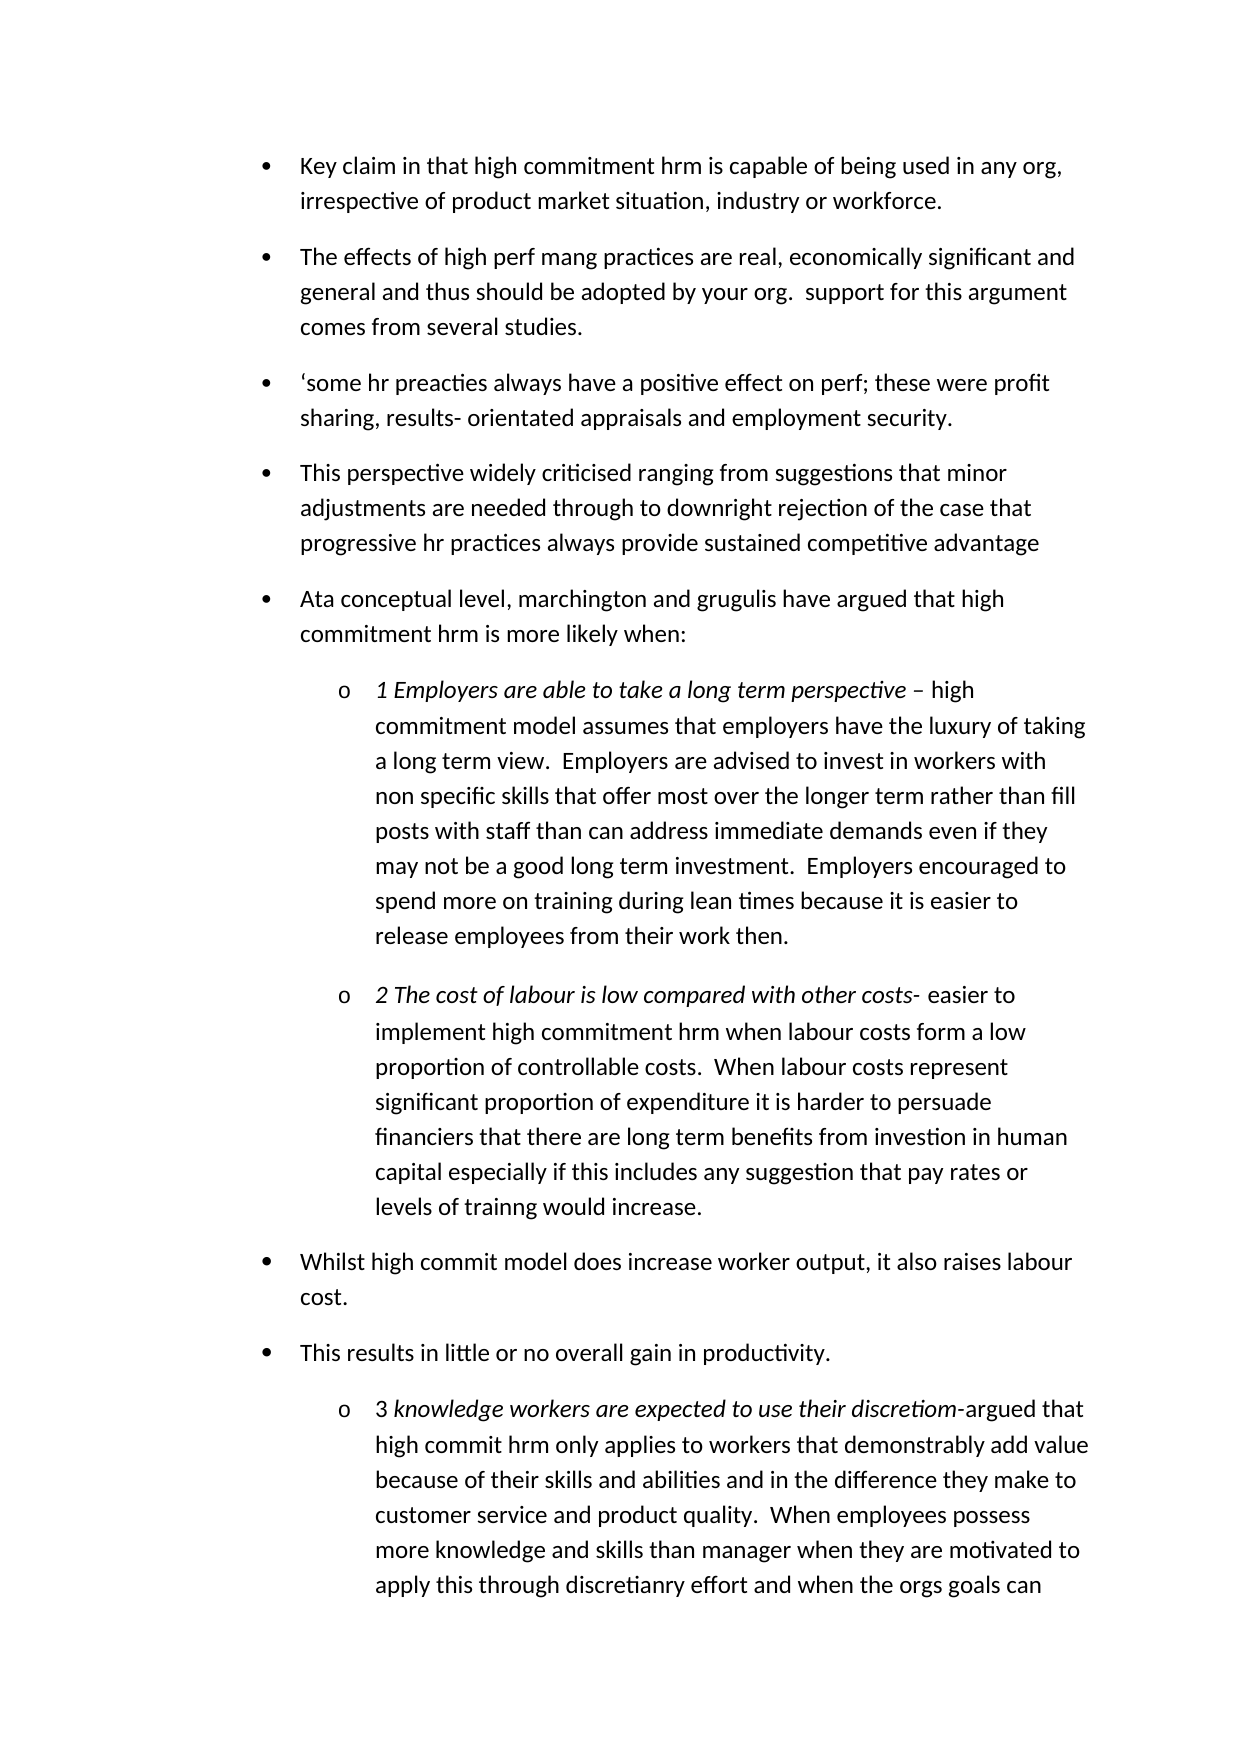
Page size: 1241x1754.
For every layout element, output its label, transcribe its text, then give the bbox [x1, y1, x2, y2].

list Key claim in that high commitment hrm is capable of being used in any org, irrespective of product market situation, industry or workforce. [262, 150, 1090, 216]
list Ata conceptual level, marchington and grugulis have argued that high commitment hrm is more likely when: [262, 583, 1090, 649]
list The effects of high perf mang practices are real, economically significant and general and thus should be adopted by your org. support for this argument comes from several studies. [262, 241, 1090, 341]
list This results in little or no overall gain in productivity. [262, 1337, 1090, 1368]
list ‘some hr preacties always have a positive effect on perf; these were profit sharing, results- orientated appraisals and employment security. [262, 367, 1090, 432]
list 2 The cost of labour is low compared with other costs- easier to implement high commitment hrm when labour costs form a low proportion of controllable costs. When labour costs represent significant proportion of expenditure it is harder to persuade financiers that there are long term benefits from investion in human capital especially if this includes any suggestion that pay rates or levels of trainng would increase. [337, 976, 1090, 1221]
list This perspective widely criticised ranging from suggestions that minor adjustments are needed through to downright rejection of the case that progressive hr practices always provide sustained competitive advantage [262, 457, 1090, 558]
list 3 knowledge workers are expected to use their discretiom-argued that high commit hrm only applies to workers that demonstrably add value because of their skills and abilities and in the difference they make to customer service and product quality. When employees possess more knowledge and skills than manager when they are motivated to apply this through discretianry effort and when the orgs goals can [337, 1393, 1090, 1599]
list Whilst high commit model does increase worker output, it also raises labour cost. [262, 1247, 1090, 1312]
list 1 Employers are able to take a long term perspective – high commitment model assumes that employers have the luxury of taking a long term view. Employers are advised to invest in workers with non specific skills that offer most over the longer term rather than fill posts with staff than can address immediate demands even if they may not be a good long term investment. Employers encouraged to spend more on training during lean times because it is easier to release employees from their work then. [337, 674, 1090, 950]
